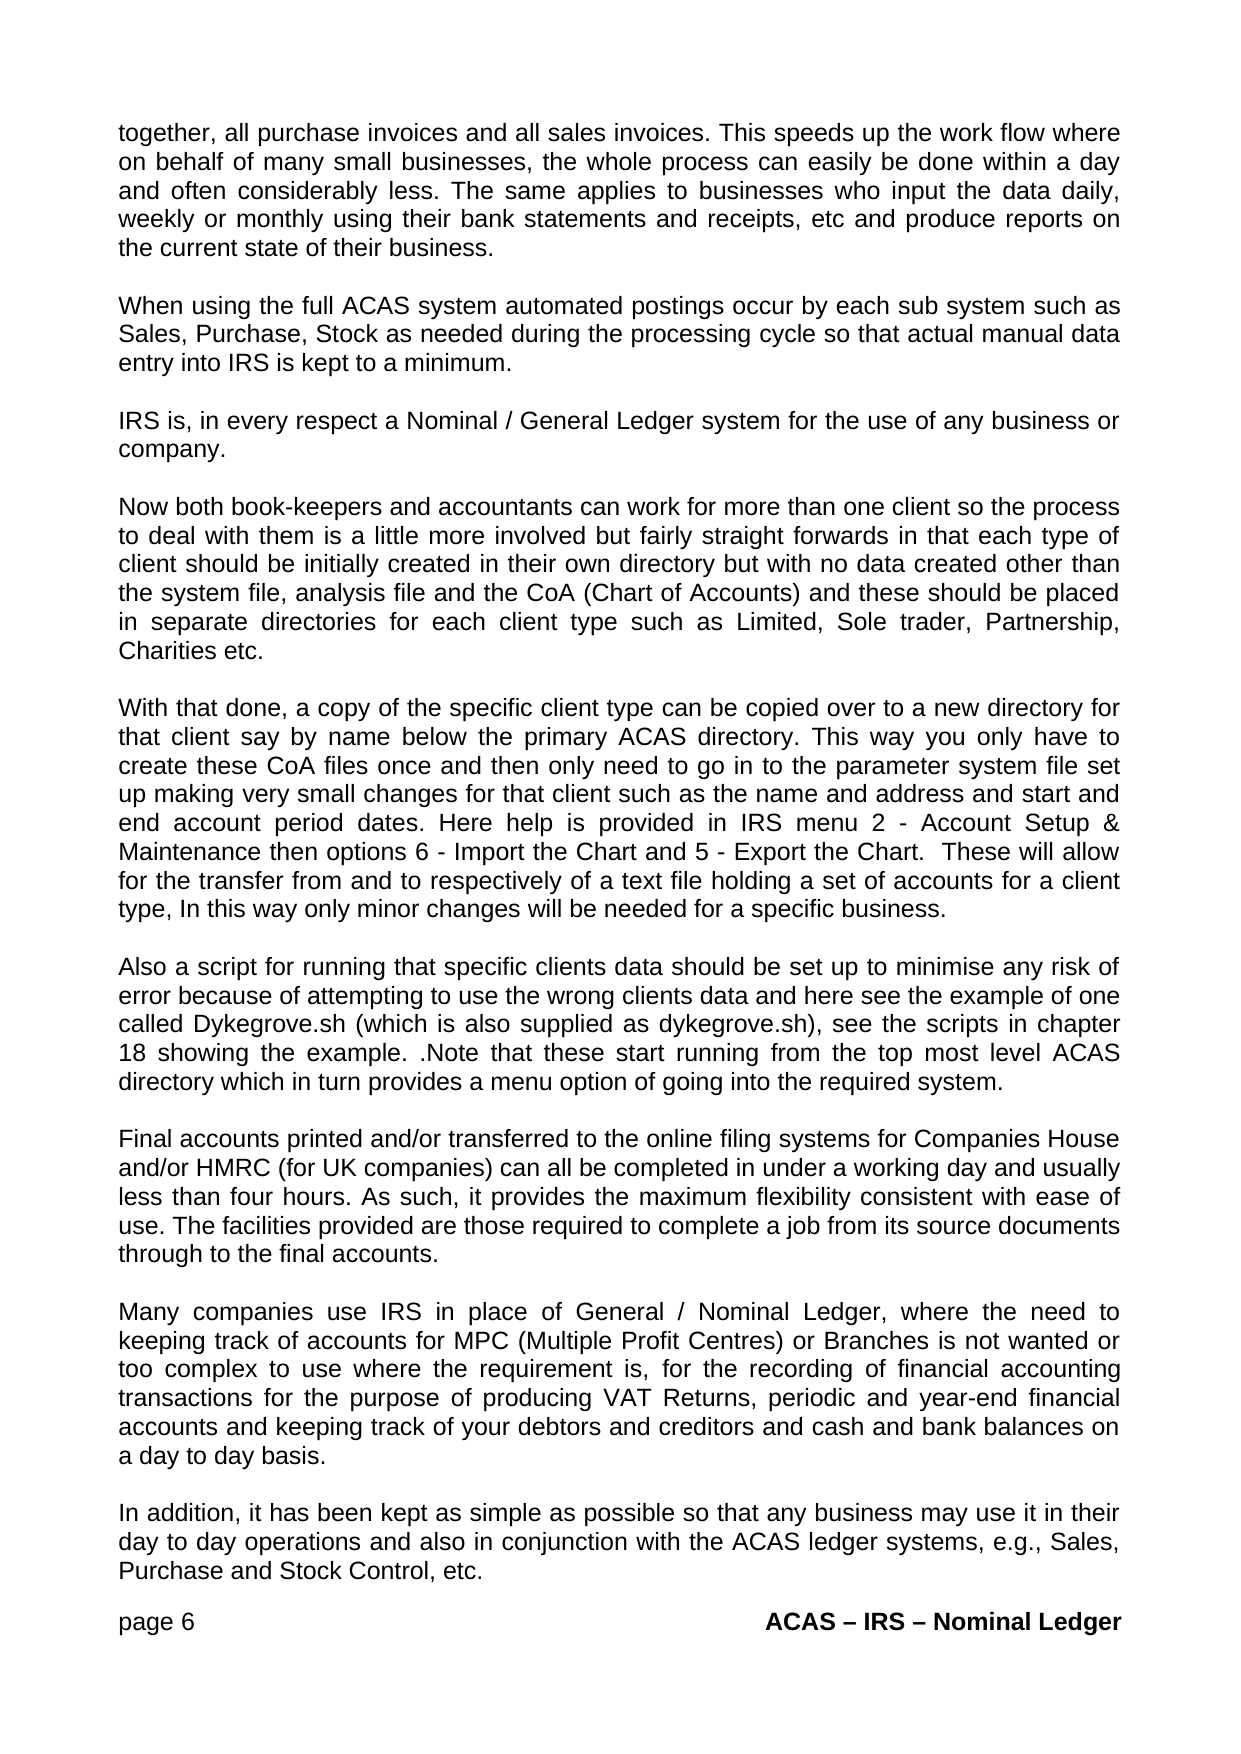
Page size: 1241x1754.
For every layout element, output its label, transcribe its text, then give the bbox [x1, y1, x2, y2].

text together, all purchase invoices and all sales invoices. This speeds up the work flow where on behalf of many small businesses, the whole process can easily be done within a day and often considerably less. The same applies to businesses who input the data daily, weekly or monthly using their bank statements and receipts, etc and produce reports on the current state of their business. [118, 118, 1122, 262]
text Also a script for running that specific clients data should be set up to minimise any risk of error because of attempting to use the wrong clients data and here see the example of one called Dykegrove.sh (which is also supplied as dykegrove.sh), see the scripts in chapter 18 showing the example. .Note that these start running from the top most level ACAS directory which in turn provides a menu option of going into the required system. [118, 952, 1122, 1096]
text IRS is, in every respect a Nominal / General Ledger system for the use of any business or company. [118, 406, 1122, 463]
text In addition, it has been kept as simple as possible so that any business may use it in their day to day operations and also in conjunction with the ACAS ledger systems, e.g., Sales, Purchase and Stock Control, etc. [118, 1498, 1122, 1584]
text Final accounts printed and/or transferred to the online filing systems for Companies House and/or HMRC (for UK companies) can all be completed in under a working day and usually less than four hours. As such, it provides the maximum flexibility consistent with ease of use. The facilities provided are those required to complete a job from its source documents through to the final accounts. [118, 1124, 1122, 1268]
text When using the full ACAS system automated postings occur by each sub system such as Sales, Purchase, Stock as needed during the processing cycle so that actual manual data entry into IRS is kept to a minimum. [118, 291, 1122, 377]
text Many companies use IRS in place of General / Nominal Ledger, where the need to keeping track of accounts for MPC (Multiple Profit Centres) or Branches is not wanted or too complex to use where the requirement is, for the recording of financial accounting transactions for the purpose of producing VAT Returns, periodic and year-end financial accounts and keeping track of your debtors and creditors and cash and bank balances on a day to day basis. [118, 1297, 1122, 1469]
text With that done, a copy of the specific client type can be copied over to a new directory for that client say by name below the primary ACAS directory. This way you only have to create these CoA files once and then only need to go in to the parameter system file set up making very small changes for that client such as the name and address and start and end account period dates. Here help is provided in IRS menu 2 - Account Setup & Maintenance then options 6 - Import the Chart and 5 - Export the Chart. These will allow for the transfer from and to respectively of a text file holding a set of accounts for a client type, In this way only minor changes will be needed for a specific business. [118, 693, 1122, 923]
text Now both book-keepers and accountants can work for more than one client so the process to deal with them is a little more involved but fairly straight forwards in that each type of client should be initially created in their own directory but with no data created other than the system file, analysis file and the CoA (Chart of Accounts) and these should be placed in separate directories for each client type such as Limited, Sole trader, Partnership, Charities etc. [118, 492, 1122, 664]
